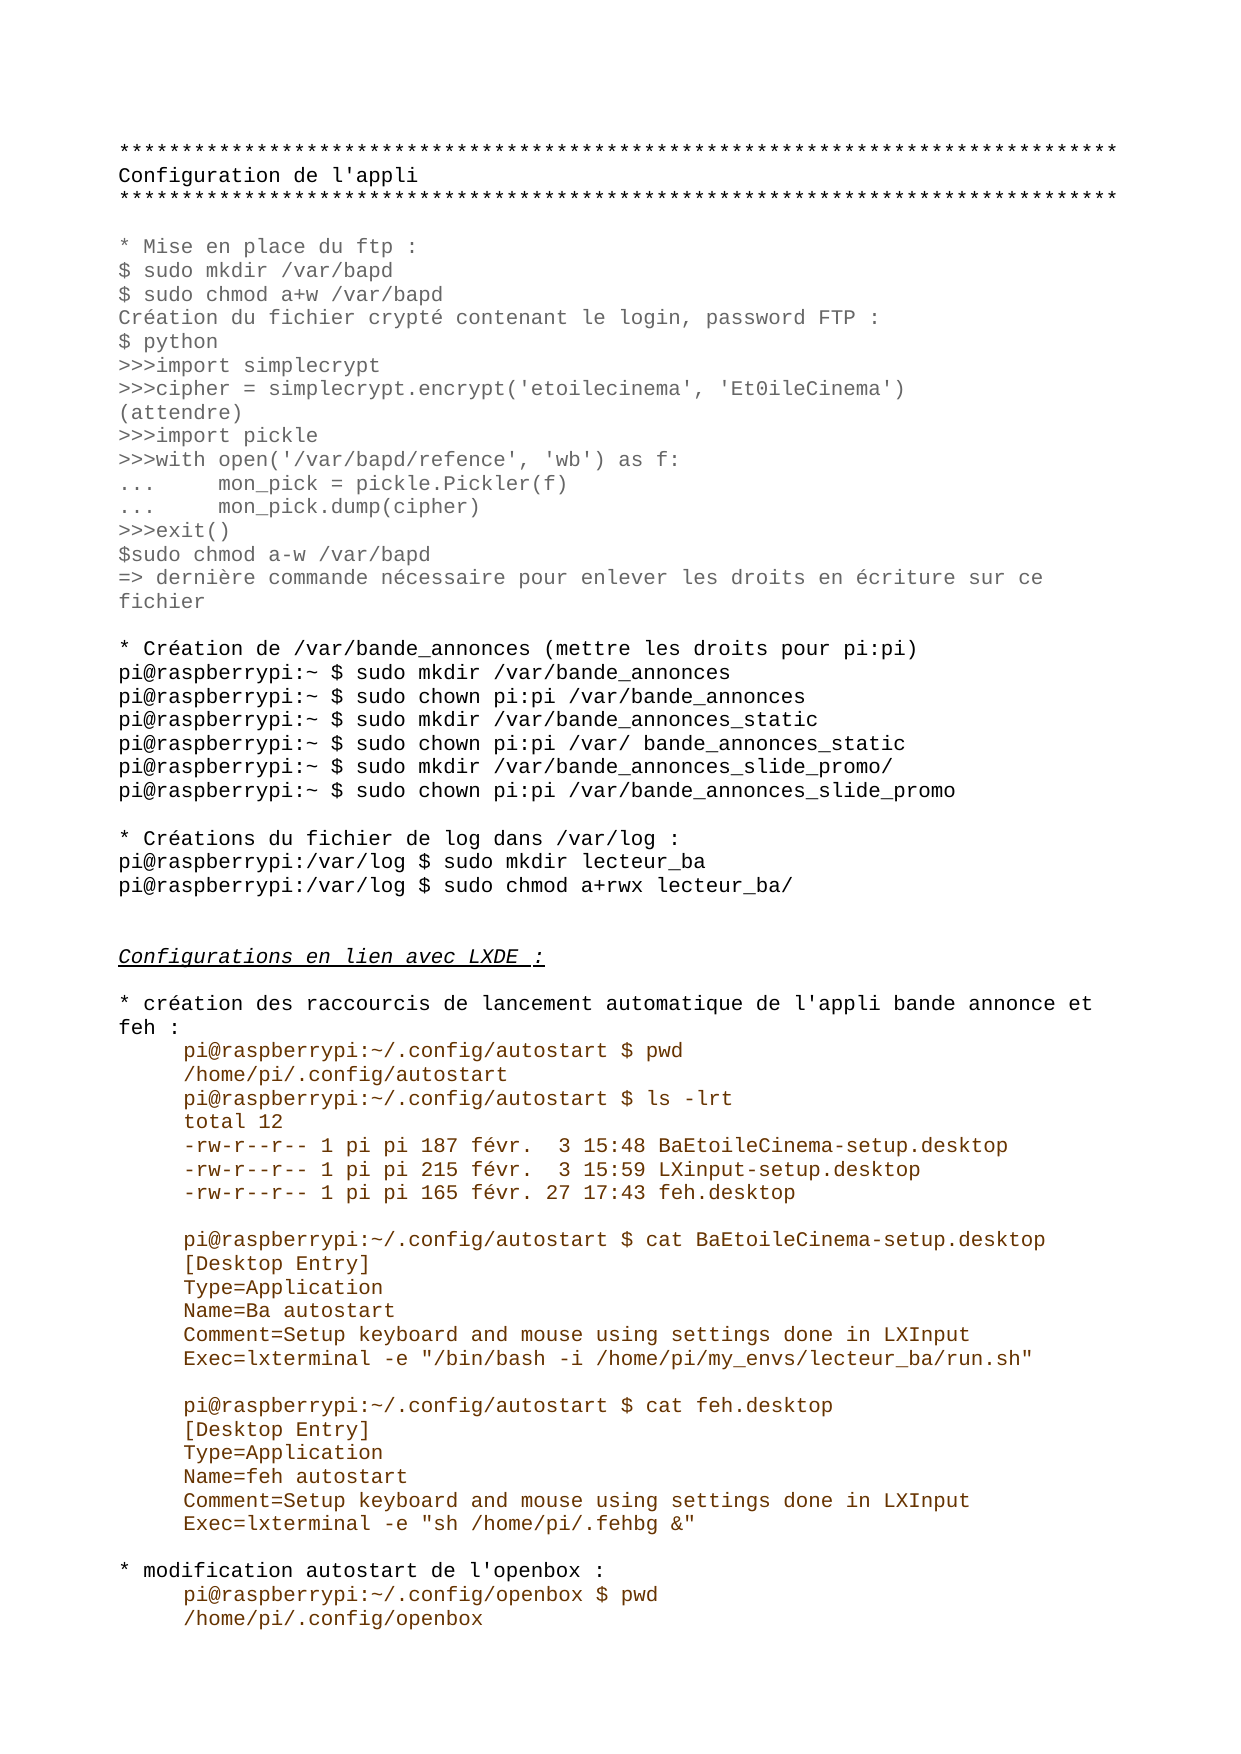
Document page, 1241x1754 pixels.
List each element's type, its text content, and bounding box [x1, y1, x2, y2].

text Type=Application [183, 1277, 1122, 1300]
text * modification autostart de l'openbox : [118, 1561, 1122, 1584]
text * création des raccourcis de lancement automatique de l'appli bande annonce et feh : [118, 993, 1122, 1040]
text * Mise en place du ftp : [118, 236, 1122, 260]
text >>>import simplecrypt [118, 354, 1122, 378]
text Name=Ba autostart [183, 1300, 1122, 1324]
text >>>exit() [118, 520, 1122, 544]
text pi@raspberrypi:~/.config/autostart $ pwd [183, 1040, 1122, 1064]
text ******************************************************************************** [118, 142, 1122, 165]
text $ sudo chmod a+w /var/bapd [118, 284, 1122, 307]
text Exec=lxterminal -e "sh /home/pi/.fehbg &" [183, 1513, 1122, 1537]
text pi@raspberrypi:~ $ sudo chown pi:pi /var/bande_annonces [118, 686, 1122, 709]
text pi@raspberrypi:~/.config/autostart $ ls -lrt [183, 1088, 1122, 1111]
text Configurations en lien avec LXDE : [118, 946, 1122, 969]
text Comment=Setup keyboard and mouse using settings done in LXInput [183, 1489, 1122, 1513]
text => dernière commande nécessaire pour enlever les droits en écriture sur ce fichier [118, 567, 1122, 615]
text pi@raspberrypi:~ $ sudo mkdir /var/bande_annonces_static [118, 709, 1122, 733]
text Configuration de l'appli [118, 165, 1122, 189]
text -rw-r--r-- 1 pi pi 187 févr. 3 15:48 BaEtoileCinema-setup.desktop [183, 1135, 1122, 1158]
text pi@raspberrypi:~ $ sudo mkdir /var/bande_annonces_slide_promo/ [118, 757, 1122, 780]
text >>>import pickle [118, 426, 1122, 449]
text ******************************************************************************** [118, 189, 1122, 213]
text ... mon_pick = pickle.Pickler(f) [118, 473, 1122, 496]
text -rw-r--r-- 1 pi pi 165 févr. 27 17:43 feh.desktop [183, 1182, 1122, 1206]
text (attendre) [118, 402, 1122, 426]
text >>>with open('/var/bapd/refence', 'wb') as f: [118, 449, 1122, 473]
text pi@raspberrypi:~/.config/openbox $ pwd [183, 1584, 1122, 1608]
text $ sudo mkdir /var/bapd [118, 260, 1122, 284]
text -rw-r--r-- 1 pi pi 215 févr. 3 15:59 LXinput-setup.desktop [183, 1158, 1122, 1182]
text * Création de /var/bande_annonces (mettre les droits pour pi:pi) [118, 638, 1122, 662]
text Type=Application [183, 1442, 1122, 1466]
text ... mon_pick.dump(cipher) [118, 496, 1122, 520]
text $ python [118, 331, 1122, 354]
text Name=feh autostart [183, 1466, 1122, 1489]
text $sudo chmod a-w /var/bapd [118, 544, 1122, 567]
text pi@raspberrypi:/var/log $ sudo mkdir lecteur_ba [118, 851, 1122, 875]
text pi@raspberrypi:~ $ sudo mkdir /var/bande_annonces [118, 662, 1122, 686]
text pi@raspberrypi:/var/log $ sudo chmod a+rwx lecteur_ba/ [118, 875, 1122, 898]
text Exec=lxterminal -e "/bin/bash -i /home/pi/my_envs/lecteur_ba/run.sh" [183, 1348, 1122, 1371]
text pi@raspberrypi:~/.config/autostart $ cat feh.desktop [183, 1395, 1122, 1419]
text >>>cipher = simplecrypt.encrypt('etoilecinema', 'Et0ileCinema') [118, 378, 1122, 402]
text pi@raspberrypi:~/.config/autostart $ cat BaEtoileCinema-setup.desktop [183, 1229, 1122, 1253]
text Comment=Setup keyboard and mouse using settings done in LXInput [183, 1324, 1122, 1348]
text [Desktop Entry] [183, 1253, 1122, 1277]
text * Créations du fichier de log dans /var/log : [118, 827, 1122, 851]
text [Desktop Entry] [183, 1419, 1122, 1442]
text /home/pi/.config/autostart [183, 1064, 1122, 1088]
text /home/pi/.config/openbox [183, 1608, 1122, 1631]
text pi@raspberrypi:~ $ sudo chown pi:pi /var/bande_annonces_slide_promo [118, 780, 1122, 804]
text total 12 [183, 1111, 1122, 1135]
text Création du fichier crypté contenant le login, password FTP : [118, 307, 1122, 331]
text pi@raspberrypi:~ $ sudo chown pi:pi /var/ bande_annonces_static [118, 733, 1122, 757]
